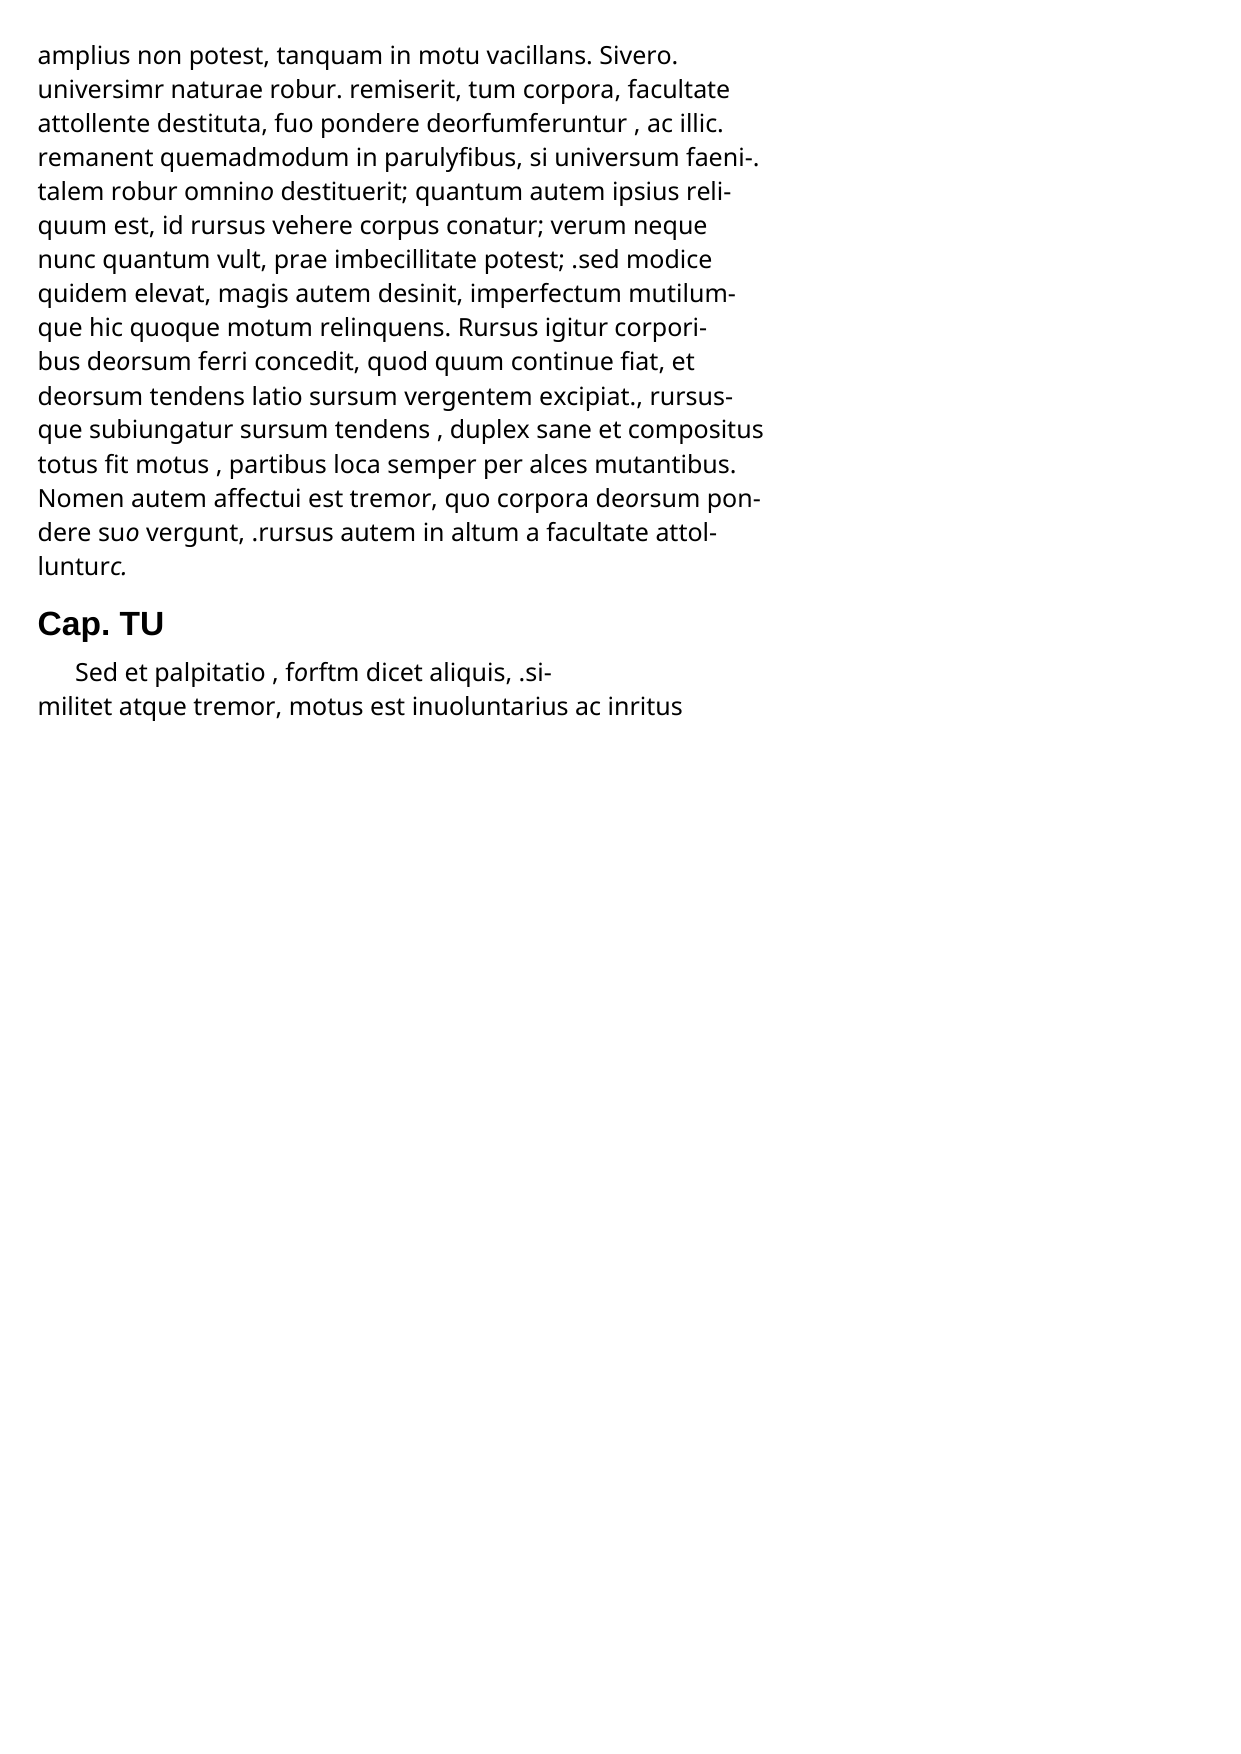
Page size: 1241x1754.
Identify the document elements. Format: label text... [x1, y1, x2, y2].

subtitle Cap. TU [37, 603, 1203, 642]
text amplius non potest, tanquam in motu vacillans. Sivero. universimr naturae robur. remiserit, tum corpora, facultate attollente destituta, fuo pondere deorfumferuntur , ac illic. remanent quemadmodum in parulyfibus, si universum faeni-. talem robur omnino destituerit; quantum autem ipsius reli- quum est, id rursus vehere corpus conatur; verum neque nunc quantum vult, prae imbecillitate potest; .sed modice quidem elevat, magis autem desinit, imperfectum mutilum- que hic quoque motum relinquens. Rursus igitur corpori- bus deorsum ferri concedit, quod quum continue fiat, et deorsum tendens latio sursum vergentem excipiat., rursus- que subiungatur sursum tendens , duplex sane et compositus totus fit motus , partibus loca semper per alces mutantibus. Nomen autem affectui est tremor, quo corpora deorsum pon- dere suo vergunt, .rursus autem in altum a facultate attol- lunturc. [37, 37, 1203, 582]
text Sed et palpitatio , forftm dicet aliquis, .si- militet atque tremor, motus est inuoluntarius ac inritus [37, 654, 1203, 723]
